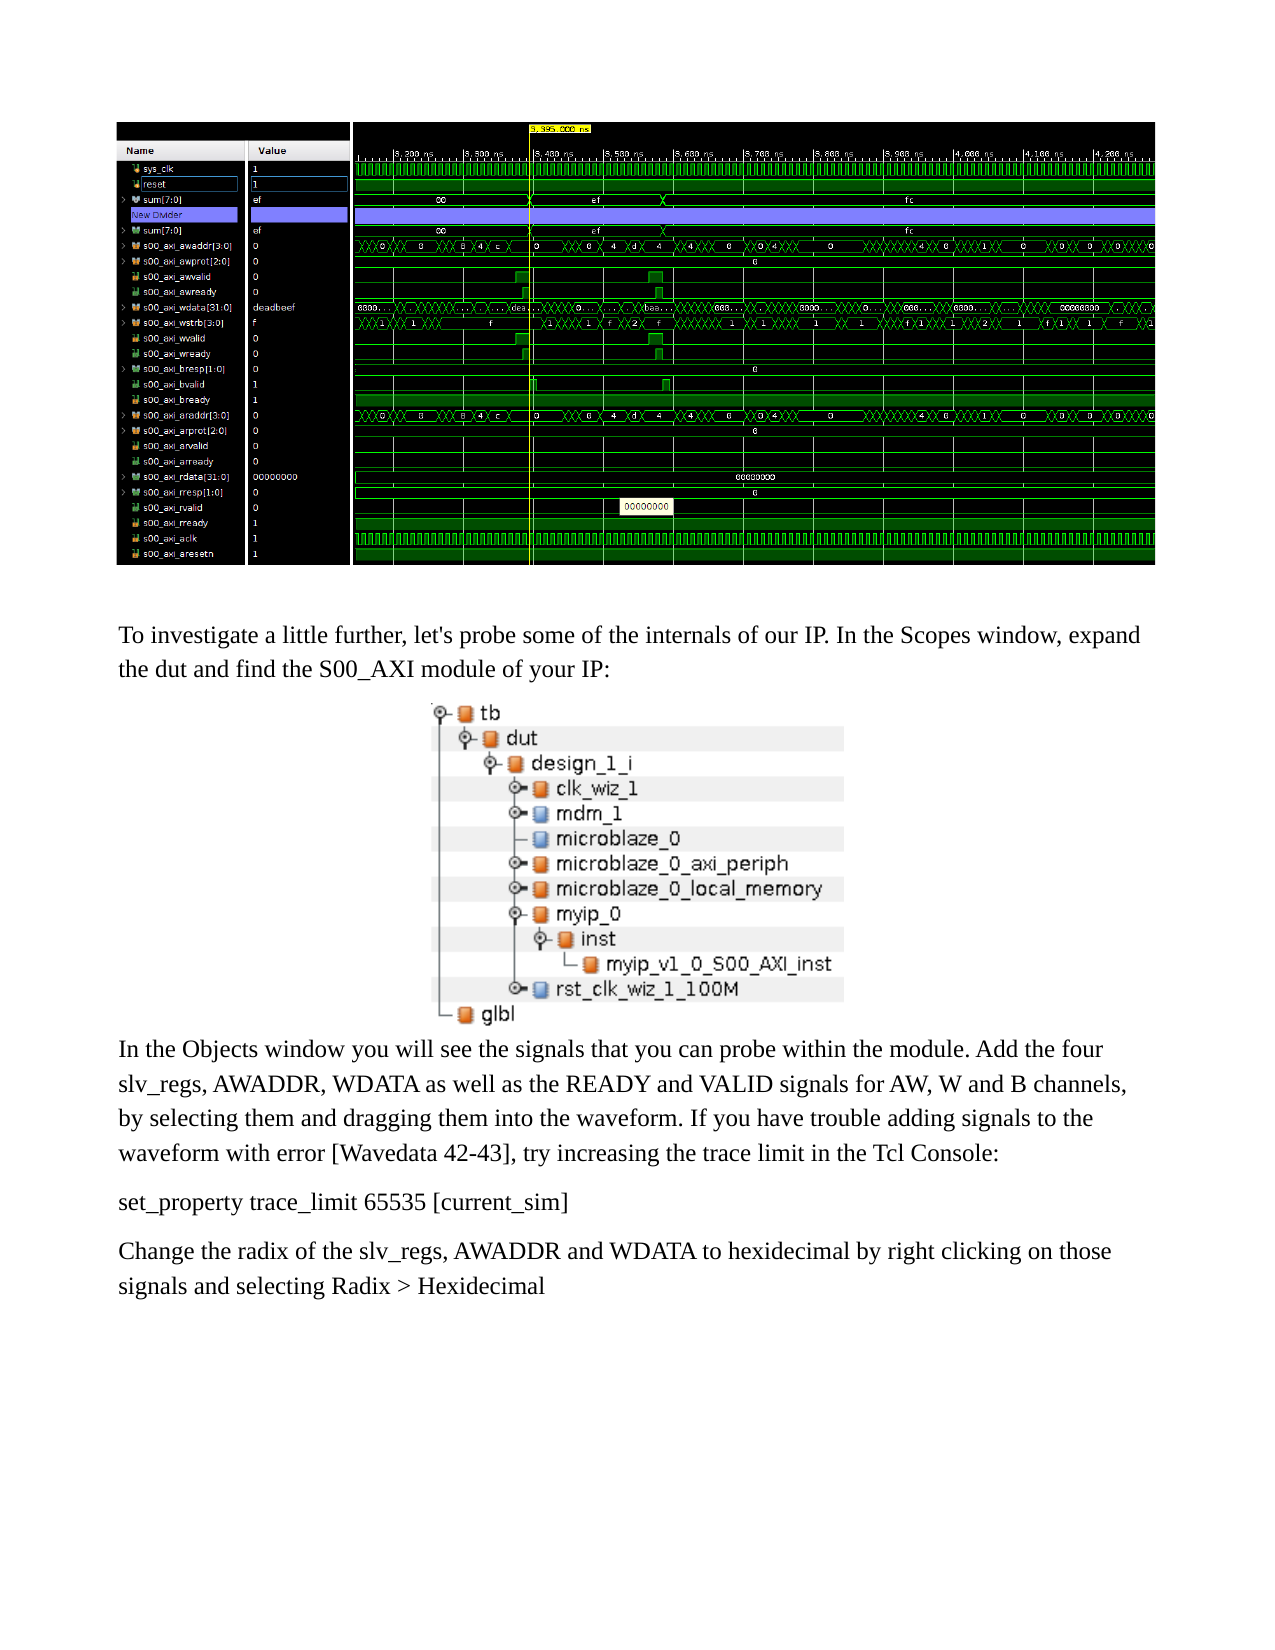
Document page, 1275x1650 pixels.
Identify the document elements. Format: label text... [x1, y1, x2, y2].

picture [431, 703, 844, 1029]
text set_property trace_limit 65535 [current_sim] [118, 1187, 1157, 1216]
text To investigate a little further, let's probe some of the internals of our IP. In the Scopes window, expand the dut and find the S00_AXI module of your IP: [118, 620, 1157, 683]
picture [116, 122, 1156, 565]
text In the Objects window you will see the signals that you can probe within the module. Add the four slv_regs, AWADDR, WDATA as well as the READY and VALID signals for AW, W and B channels, by selecting them and dragging them into the waveform. If you have trouble adding signals to the waveform with error [Wavedata 42-43], try increasing the trace limit in the Tcl Console: [118, 704, 1157, 1167]
text Change the radix of the slv_regs, AWADDR and WDATA to hexidecimal by right clicking on those signals and selecting Radix > Hexidecimal [118, 1236, 1157, 1299]
